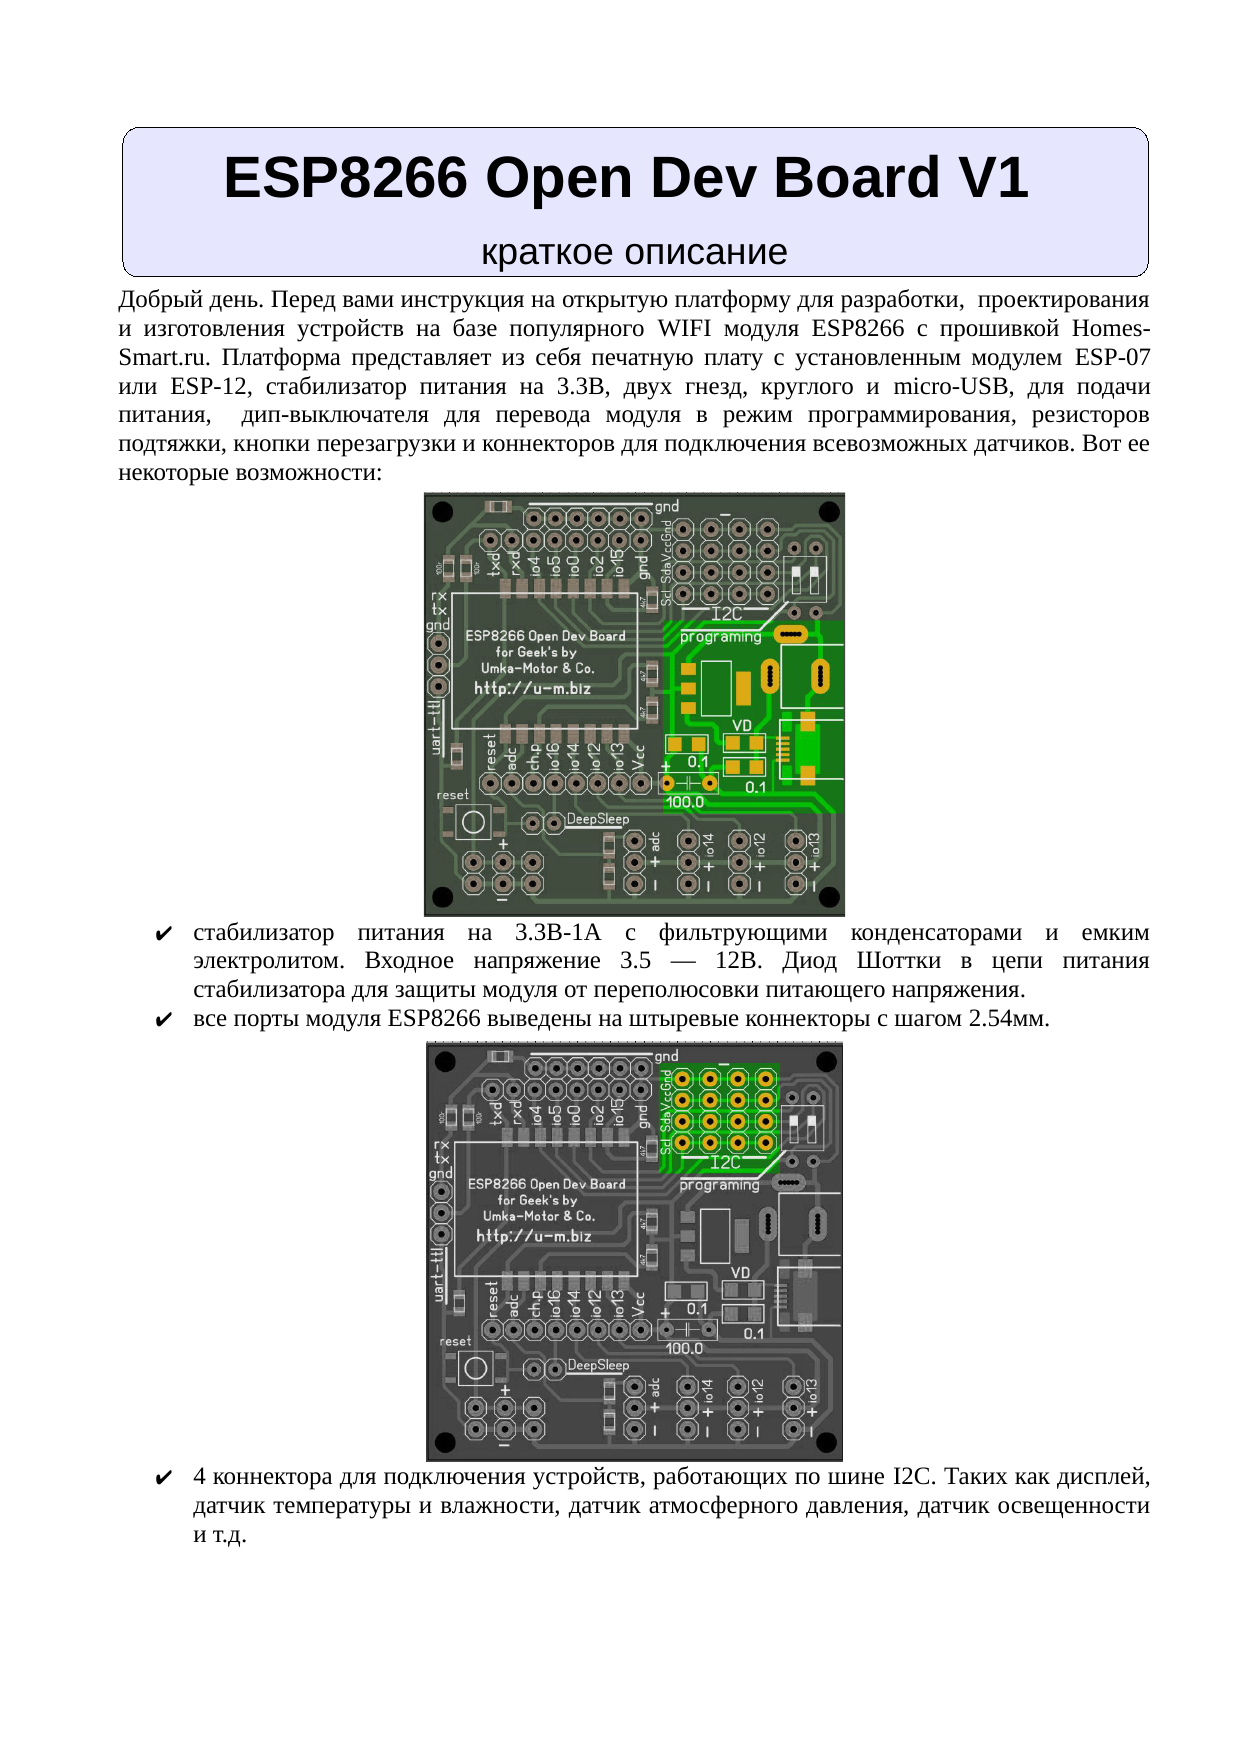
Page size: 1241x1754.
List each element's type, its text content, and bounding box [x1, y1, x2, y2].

list 4 коннектора для подключения устройств, работающих по шине I2C. Таких как дисплей, датчик температуры и влажности, датчик атмосферного давления, датчик освещенности и т.д. [156, 1032, 1151, 1547]
text Добрый день. Перед вами инструкция на открытую платформу для разработки, проектирования и изготовления устройств на базе популярного WIFI модуля ESP8266 с прошивкой Homes-Smart.ru. Платформа представляет из себя печатную плату с установленным модулем ESP-07 или ESP-12, стабилизатор питания на 3.3В, двух гнезд, круглого и micro-USB, для подачи питания, дип-выключателя для перевода модуля в режим программирования, резисторов подтяжки, кнопки перезагрузки и коннекторов для подключения всевозможных датчиков. Вот ее некоторые возможности: [118, 284, 1151, 486]
list все порты модуля ESP8266 выведены на штыревые коннекторы с шагом 2.54мм. [156, 1003, 1151, 1032]
picture [426, 1041, 843, 1462]
subtitle краткое описание [118, 229, 126, 272]
picture [423, 492, 846, 917]
list стабилизатор питания на 3.3В-1А с фильтрующими конденсаторами и емким электролитом. Входное напряжение 3.5 — 12В. Диод Шоттки в цепи питания стабилизатора для защиты модуля от переполюсовки питающего напряжения. [156, 486, 1151, 1003]
